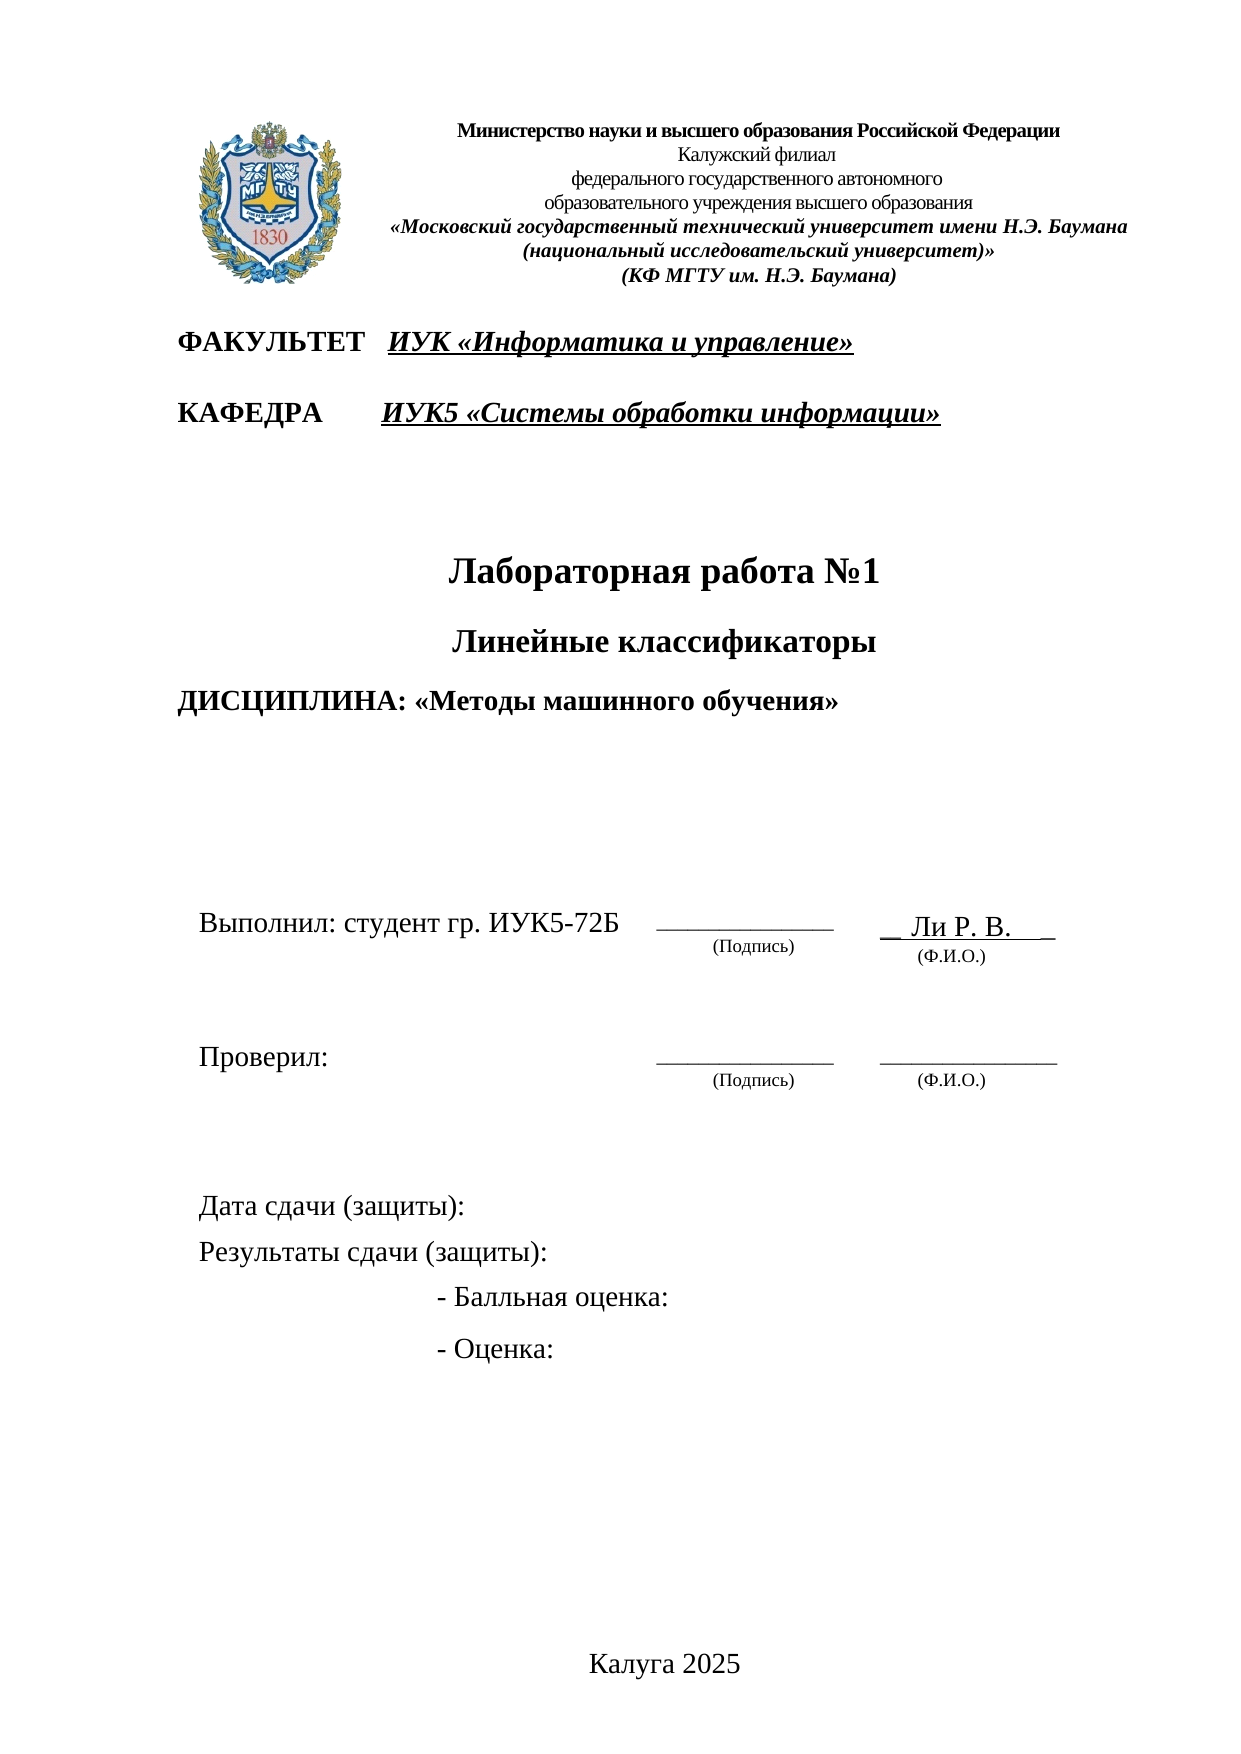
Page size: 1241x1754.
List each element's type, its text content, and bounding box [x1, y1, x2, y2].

table_header [188, 118, 353, 287]
table_cell Проверил: [188, 1018, 645, 1142]
text ДИСЦИПЛИНА: «Методы машинного обучения» [177, 683, 1152, 717]
table_header Министерство науки и высшего образования Российской Федерации Калужский филиал федерального государственного автономного образовательного учреждения высшего образования «Московский государственный технический университет имени Н.Э. Баумана (национальный исследовательский университет)» (КФ МГТУ им. Н.Э. Баумана) [353, 118, 1165, 287]
text КАФЕДРА ИУК5 «Системы обработки информации» [177, 395, 1152, 429]
text Линейные классификаторы [177, 621, 1152, 659]
text ФАКУЛЬТЕТ ИУК «Информатика и управление» [177, 324, 1181, 358]
text Лабораторная работа №1 [177, 549, 1152, 592]
table_cell - Балльная оценка: - Оценка: [425, 1279, 1163, 1384]
table_cell _________________ (Подпись) [645, 1018, 879, 1142]
table_cell [188, 1279, 425, 1384]
table_cell Дата сдачи (защиты): Результаты сдачи (защиты): [188, 1142, 1163, 1279]
table_cell _________________ (Ф.И.О.) [879, 1018, 1163, 1142]
table_header _________________ (Подпись) [645, 885, 879, 1018]
table_header __ Ли Р. В. _ (Ф.И.О.) [879, 885, 1163, 1018]
table_header Выполнил: студент гр. ИУК5-72Б [188, 885, 645, 1018]
